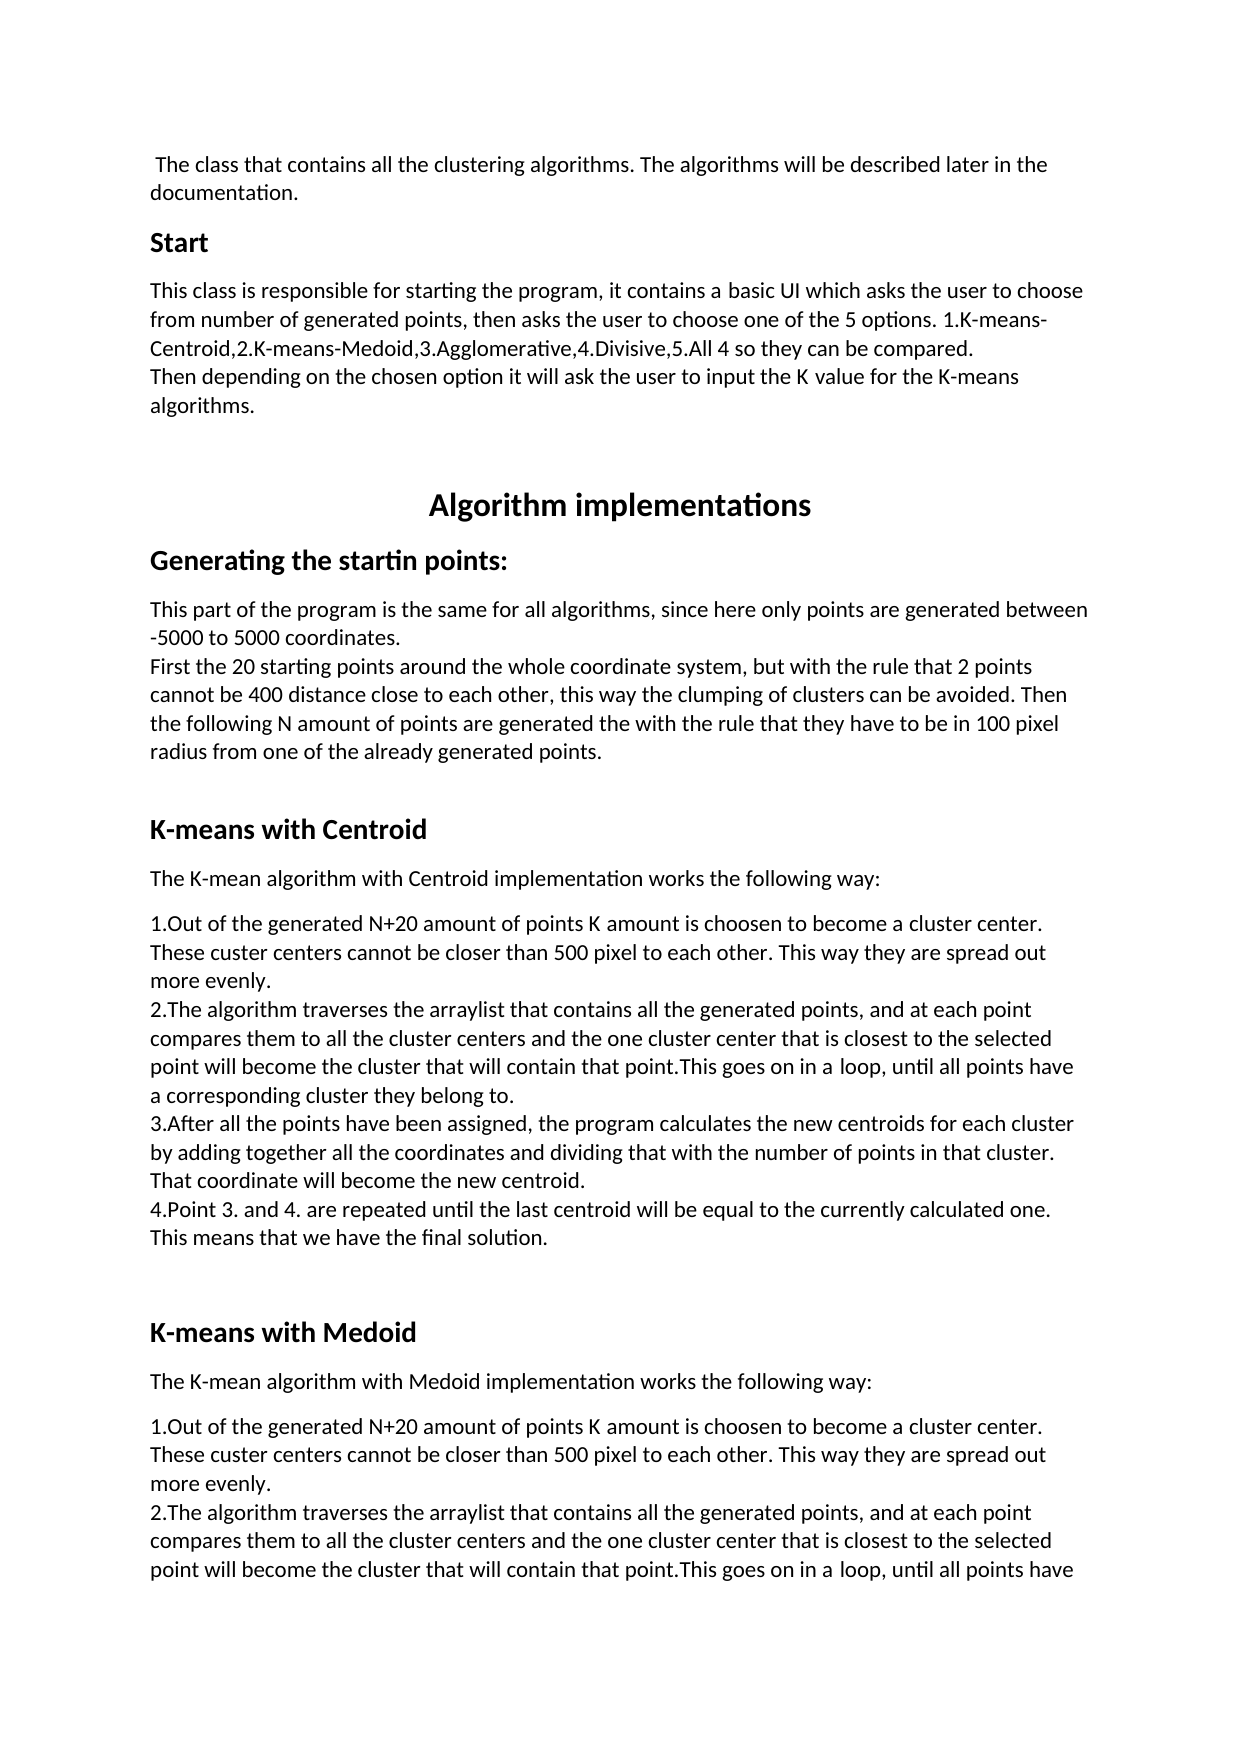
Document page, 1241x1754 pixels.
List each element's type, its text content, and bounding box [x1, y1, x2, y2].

text 1.Out of the generated N+20 amount of points K amount is choosen to become a cluster center. These custer centers cannot be closer than 500 pixel to each other. This way they are spread out more evenly. 2.The algorithm traverses the arraylist that contains all the generated points, and at each point compares them to all the cluster centers and the one cluster center that is closest to the selected point will become the cluster that will contain that point.This goes on in a loop, until all points have a corresponding cluster they belong to. 3.After all the points have been assigned, the program calculates the new centroids for each cluster by adding together all the coordinates and dividing that with the number of points in that cluster. That coordinate will become the new centroid. 4.Point 3. and 4. are repeated until the last centroid will be equal to the currently calculated one. This means that we have the final solution. [150, 909, 1090, 1251]
text Algorithm implementations [150, 484, 1090, 524]
text K-means with Centroid [150, 783, 1090, 847]
text The class that contains all the clustering algorithms. The algorithms will be described later in the documentation. [150, 150, 1090, 207]
text Generating the startin points: [150, 542, 1090, 577]
text The K-mean algorithm with Medoid implementation works the following way: [150, 1367, 1090, 1395]
text K-means with Medoid [150, 1314, 1090, 1349]
text This class is responsible for starting the program, it contains a basic UI which asks the user to choose from number of generated points, then asks the user to choose one of the 5 options. 1.K-means-Centroid,2.K-means-Medoid,3.Agglomerative,4.Divisive,5.All 4 so they can be compared. Then depending on the chosen option it will ask the user to input the K value for the K-means algorithms. [150, 277, 1090, 419]
text The K-mean algorithm with Centroid implementation works the following way: [150, 864, 1090, 892]
text This part of the program is the same for all algorithms, since here only points are generated between -5000 to 5000 coordinates. First the 20 starting points around the whole coordinate system, but with the rule that 2 points cannot be 400 distance close to each other, this way the clumping of clusters can be avoided. Then the following N amount of points are generated the with the rule that they have to be in 100 pixel radius from one of the already generated points. [150, 595, 1090, 766]
text 1.Out of the generated N+20 amount of points K amount is choosen to become a cluster center. These custer centers cannot be closer than 500 pixel to each other. This way they are spread out more evenly. 2.The algorithm traverses the arraylist that contains all the generated points, and at each point compares them to all the cluster centers and the one cluster center that is closest to the selected point will become the cluster that will contain that point.This goes on in a loop, until all points have [150, 1412, 1090, 1583]
text Start [150, 224, 1090, 259]
